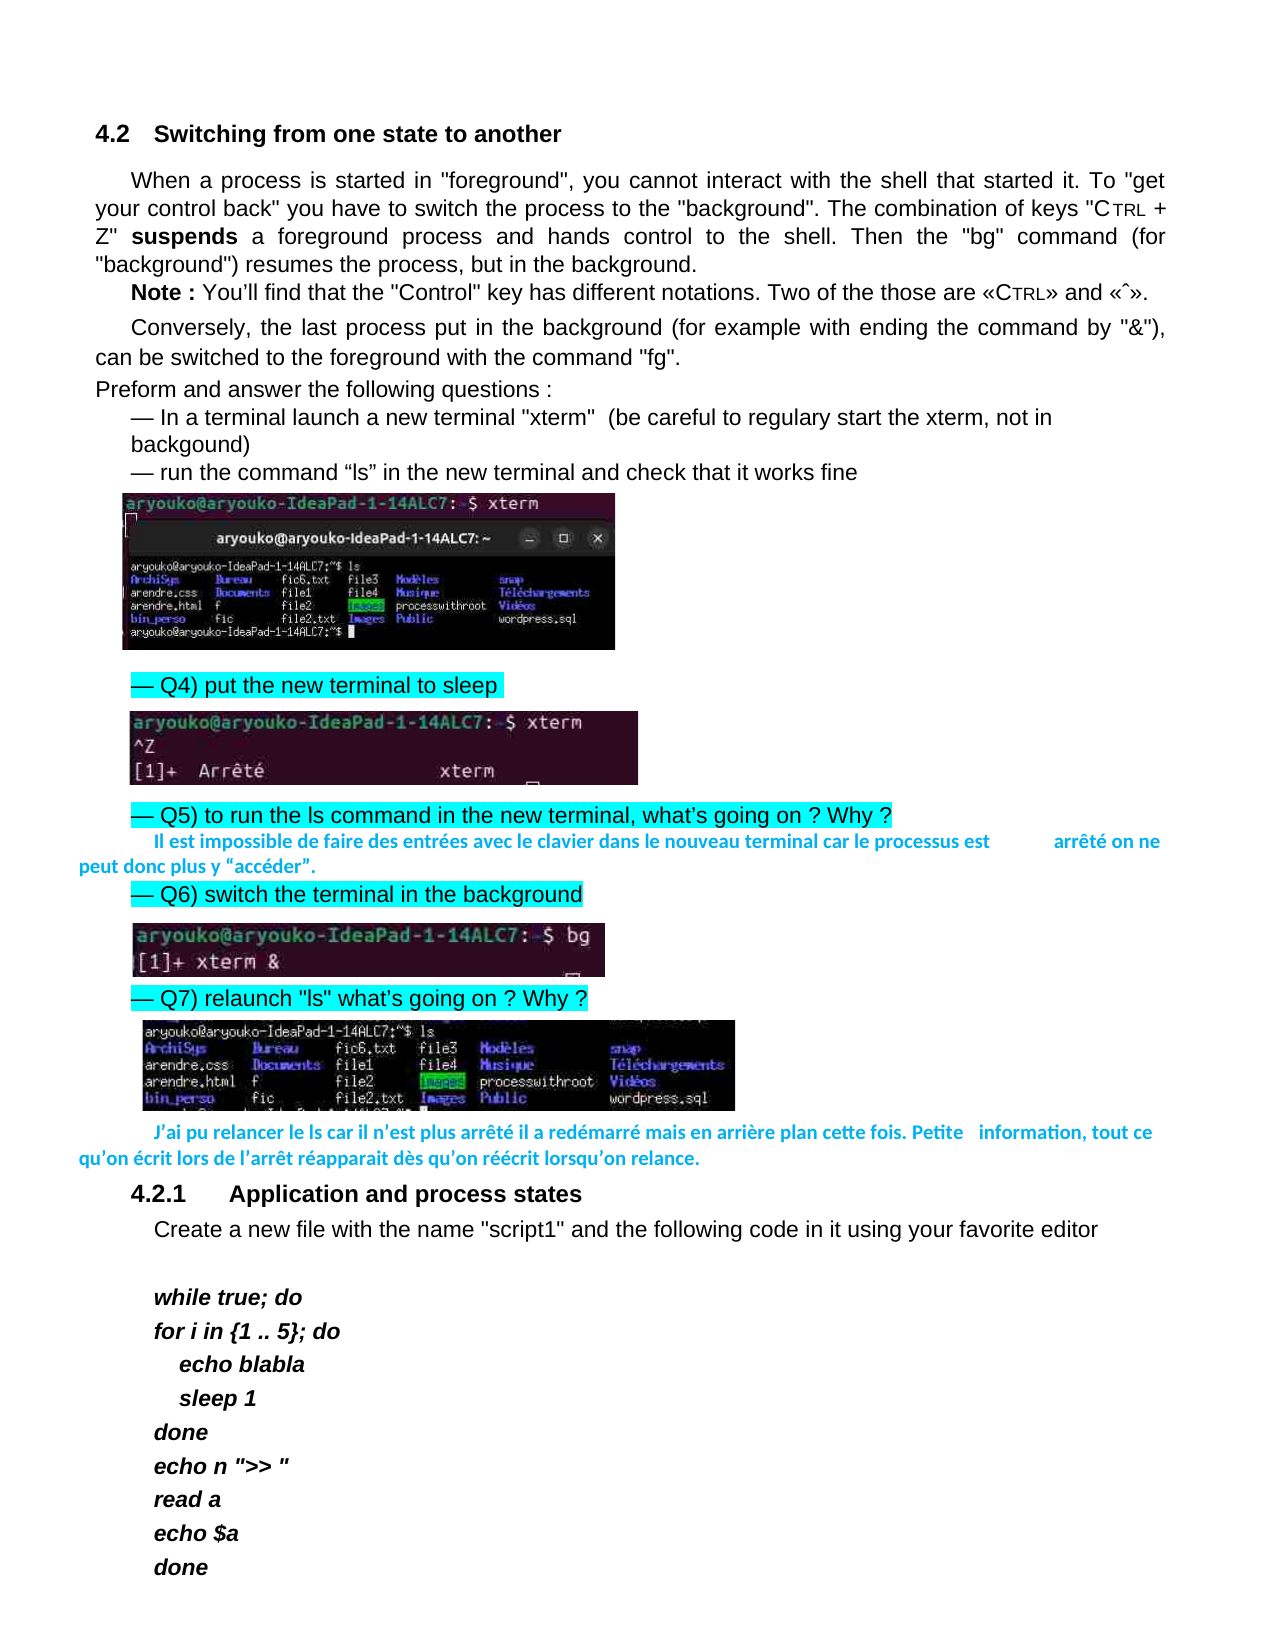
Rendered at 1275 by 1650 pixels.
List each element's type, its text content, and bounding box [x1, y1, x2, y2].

text — In a terminal launch a new terminal "xterm" (be careful to regulary start the xterm, not in backgound) [131, 404, 1173, 457]
text echo n ">> " [153, 1447, 1173, 1481]
picture [129, 711, 639, 785]
text read a [153, 1481, 1173, 1514]
picture [122, 493, 615, 650]
text sleep 1 [153, 1379, 1173, 1413]
text echo $a [153, 1514, 1173, 1548]
text — Q6) switch the terminal in the background [131, 881, 1173, 907]
text while true; do [153, 1278, 1173, 1312]
text 4.2 Switching from one state to another [95, 119, 1173, 148]
text — Q4) put the new terminal to sleep [131, 672, 1173, 698]
text for i in {1 .. 5}; do [153, 1312, 1173, 1346]
picture [132, 923, 605, 977]
text Note : You’ll find that the "Control" key has different notations. Two of the those are «CTRL» and «ˆ». [131, 279, 1173, 306]
text When a process is started in "foreground", you cannot interact with the shell that started it. To "get your control back" you have to switch the process to the "background". The combination of keys "CTRL + Z" suspends a foreground process and hands control to the shell. Then the "bg" command (for "background") resumes the process, but in the background. [95, 167, 1167, 278]
text Create a new file with the name "script1" and the following code in it using your favorite editor [78, 1211, 1173, 1244]
text — Q7) relaunch "ls" what’s going on ? Why ? [131, 985, 1173, 1011]
text J’ai pu relancer le ls car il n’est plus arrêté il a redémarré mais en arrière plan cette fois. Petite information, tout ce qu’on écrit lors de l’arrêt réapparait dès qu’on réécrit lorsqu’on relance. [78, 1119, 1173, 1170]
text echo blabla [153, 1346, 1173, 1379]
picture [142, 1020, 735, 1111]
text Conversely, the last process put in the background (for example with ending the command by "&"), can be switched to the foreground with the command "fg". [95, 314, 1167, 370]
text 4.2.1 Application and process states [78, 1170, 1173, 1211]
text Preform and answer the following questions : [95, 376, 1173, 402]
text — Q5) to run the ls command in the new terminal, what’s going on ? Why ? [131, 802, 1173, 828]
text done [153, 1413, 1173, 1447]
text done [153, 1548, 1173, 1582]
text — run the command “ls” in the new terminal and check that it works fine [131, 459, 1173, 485]
text Il est impossible de faire des entrées avec le clavier dans le nouveau terminal car le processus est arrêté on ne peut donc plus y “accéder”. [78, 828, 1173, 879]
